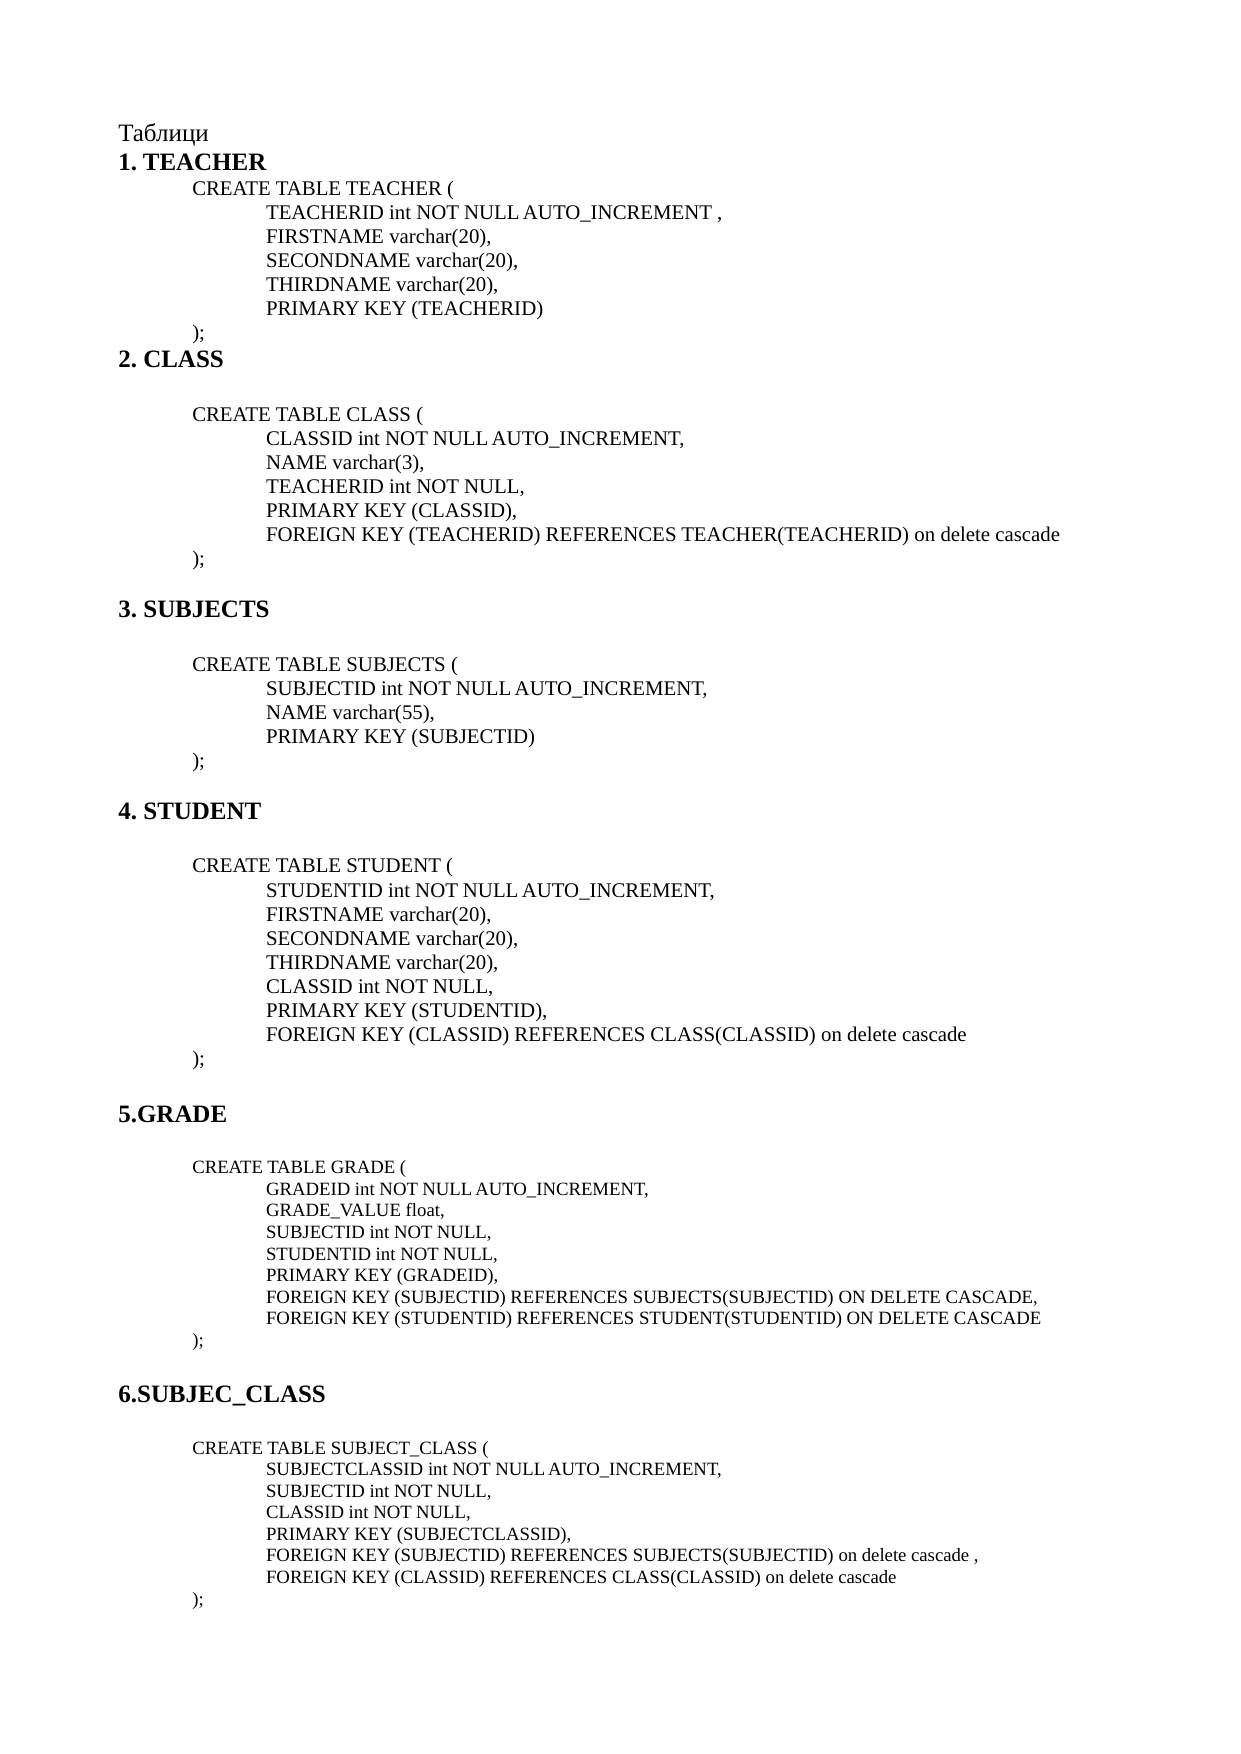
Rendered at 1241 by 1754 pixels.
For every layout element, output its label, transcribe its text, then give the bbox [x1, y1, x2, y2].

text 3. SUBJECTS [118, 594, 1122, 623]
text PRIMARY KEY (SUBJECTCLASSID), [192, 1523, 1122, 1544]
text NAME varchar(55), [192, 700, 1122, 724]
text FOREIGN KEY (STUDENTID) REFERENCES STUDENT(STUDENTID) ON DELETE CASCADE [192, 1307, 1122, 1329]
text CREATE TABLE GRADE ( [192, 1156, 1122, 1178]
text ); [192, 320, 1122, 344]
text Таблици [118, 118, 1122, 147]
text PRIMARY KEY (SUBJECTID) [192, 724, 1122, 748]
text SUBJECTID int NOT NULL AUTO_INCREMENT, [192, 676, 1122, 700]
text FOREIGN KEY (TEACHERID) REFERENCES TEACHER(TEACHERID) on delete cascade [192, 522, 1122, 546]
text CREATE TABLE TEACHER ( [192, 176, 1122, 200]
text CREATE TABLE CLASS ( [192, 402, 1122, 426]
text CREATE TABLE STUDENT ( [192, 853, 1122, 877]
text FOREIGN KEY (SUBJECTID) REFERENCES SUBJECTS(SUBJECTID) ON DELETE CASCADE, [192, 1286, 1122, 1307]
text PRIMARY KEY (CLASSID), [192, 498, 1122, 522]
text FIRSTNAME varchar(20), [192, 902, 1122, 926]
text ); [192, 1329, 1122, 1350]
text SECONDNAME varchar(20), [192, 248, 1122, 272]
text STUDENTID int NOT NULL, [192, 1242, 1122, 1264]
text PRIMARY KEY (GRADEID), [192, 1264, 1122, 1286]
text ); [192, 748, 1122, 772]
text THIRDNAME varchar(20), [192, 272, 1122, 296]
text GRADEID int NOT NULL AUTO_INCREMENT, [192, 1178, 1122, 1199]
text FIRSTNAME varchar(20), [192, 224, 1122, 248]
text PRIMARY KEY (TEACHERID) [192, 296, 1122, 320]
text FOREIGN KEY (SUBJECTID) REFERENCES SUBJECTS(SUBJECTID) on delete cascade , [192, 1544, 1122, 1566]
text TEACHERID int NOT NULL AUTO_INCREMENT , [192, 200, 1122, 224]
text 2. CLASS [118, 344, 1122, 373]
text 4. STUDENT [118, 796, 1122, 825]
text GRADE_VALUE float, [192, 1199, 1122, 1221]
text TEACHERID int NOT NULL, [192, 474, 1122, 498]
text CREATE TABLE SUBJECT_CLASS ( [192, 1437, 1122, 1458]
text THIRDNAME varchar(20), [192, 950, 1122, 974]
text CLASSID int NOT NULL, [192, 1501, 1122, 1523]
text STUDENTID int NOT NULL AUTO_INCREMENT, [192, 877, 1122, 902]
text CLASSID int NOT NULL AUTO_INCREMENT, [192, 426, 1122, 450]
text 5.GRADE [118, 1099, 1122, 1127]
text FOREIGN KEY (CLASSID) REFERENCES CLASS(CLASSID) on delete cascade [192, 1566, 1122, 1587]
text NAME varchar(3), [192, 450, 1122, 474]
text SUBJECTCLASSID int NOT NULL AUTO_INCREMENT, [192, 1458, 1122, 1480]
text CLASSID int NOT NULL, [192, 974, 1122, 998]
text ); [192, 1046, 1122, 1070]
text ); [192, 1587, 1122, 1609]
text FOREIGN KEY (CLASSID) REFERENCES CLASS(CLASSID) on delete cascade [192, 1022, 1122, 1046]
text SUBJECTID int NOT NULL, [192, 1480, 1122, 1501]
text CREATE TABLE SUBJECTS ( [192, 652, 1122, 676]
text 1. TEACHER [118, 147, 1122, 176]
text ); [192, 546, 1122, 570]
text SECONDNAME varchar(20), [192, 926, 1122, 950]
text 6.SUBJEC_CLASS [118, 1379, 1122, 1408]
text PRIMARY KEY (STUDENTID), [192, 998, 1122, 1022]
text SUBJECTID int NOT NULL, [192, 1221, 1122, 1242]
